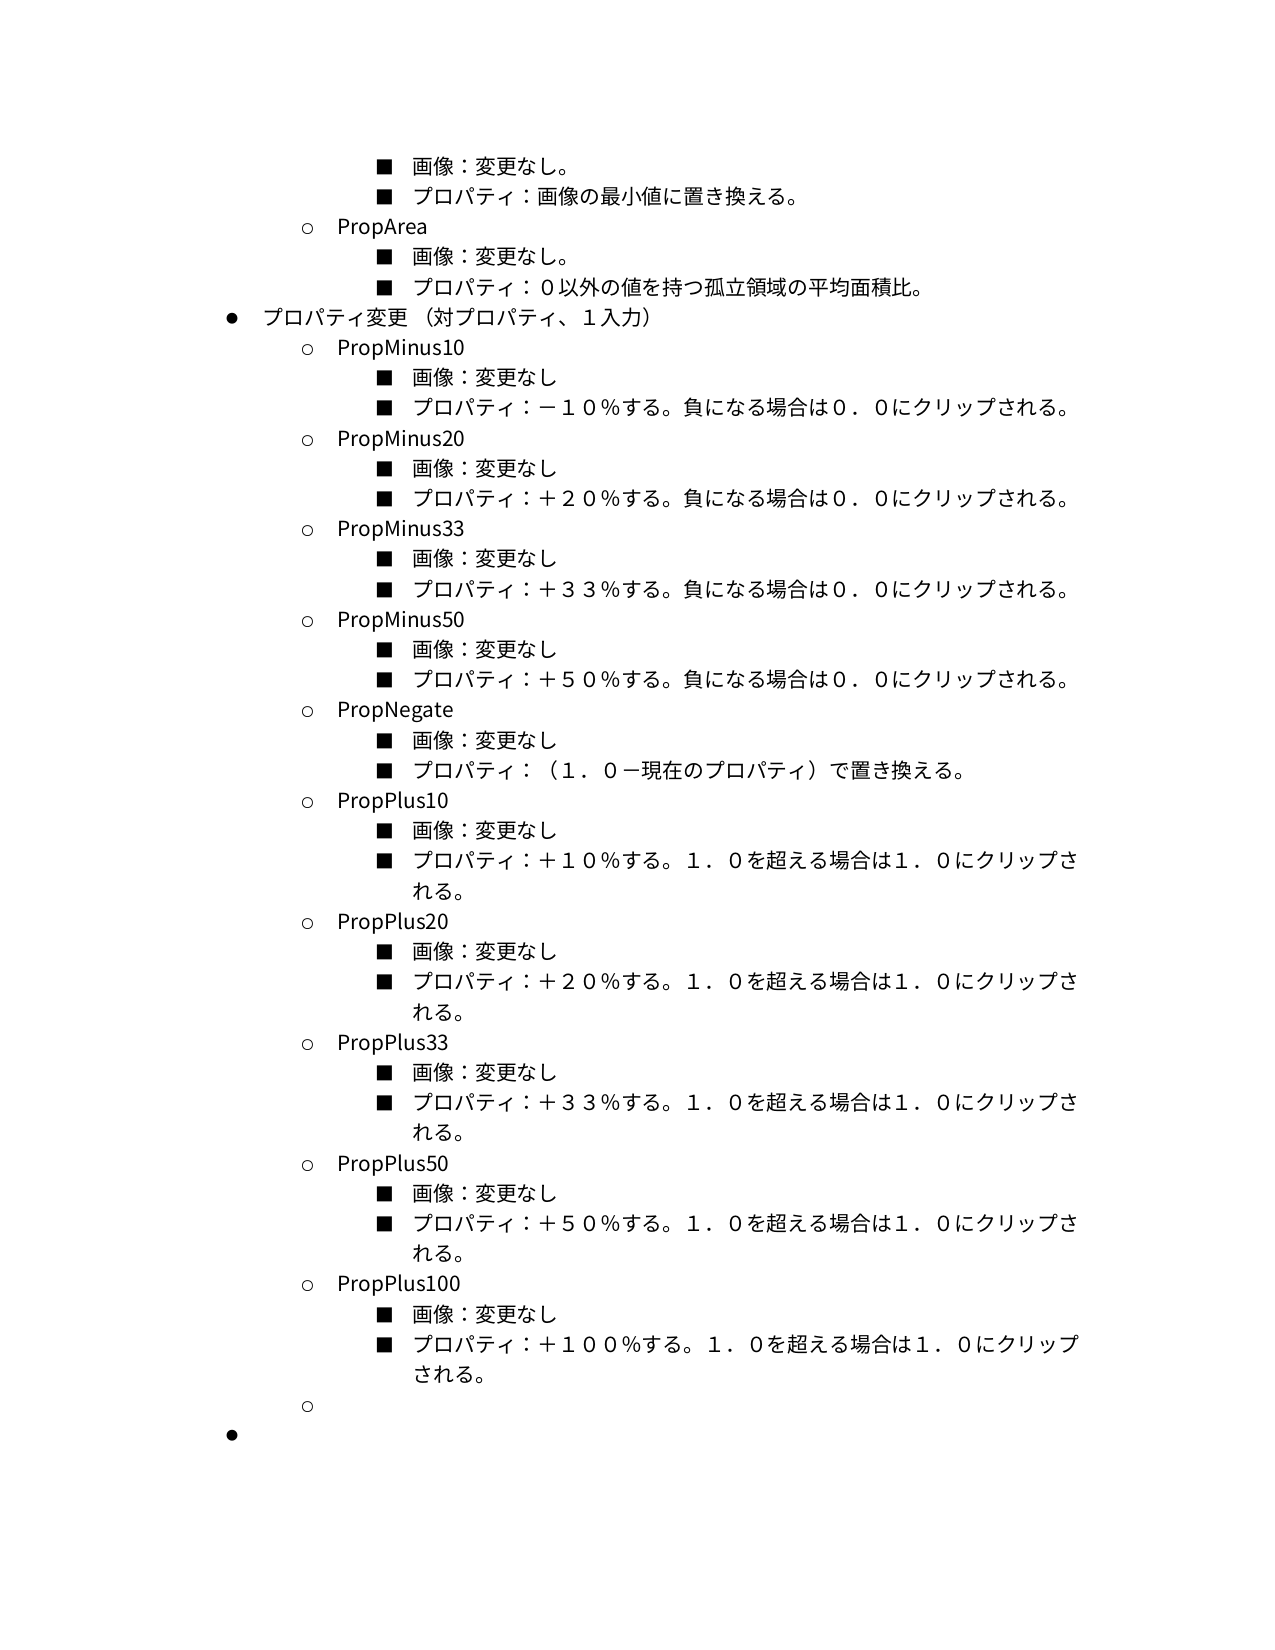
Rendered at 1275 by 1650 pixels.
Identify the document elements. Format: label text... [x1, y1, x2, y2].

list 画像：変更なし。 [375, 150, 1087, 180]
list 画像：変更なし [375, 633, 1087, 663]
list プロパティ変更 （対プロパティ、１入力） [225, 301, 1087, 331]
list PropMinus33 [300, 512, 1087, 543]
list 画像：変更なし [375, 543, 1087, 573]
list PropPlus33 [300, 1026, 1087, 1056]
list 画像：変更なし [375, 935, 1087, 966]
list 画像：変更なし。 [375, 241, 1087, 271]
list プロパティ：＋２０％する。１．０を超える場合は１．０にクリップされる。 [375, 966, 1087, 1026]
list プロパティ：０以外の値を持つ孤立領域の平均面積比。 [375, 271, 1087, 301]
list PropArea [300, 210, 1087, 241]
list プロパティ：＋５０％する。１．０を超える場合は１．０にクリップされる。 [375, 1207, 1087, 1268]
list PropMinus20 [300, 422, 1087, 452]
list 画像：変更なし [375, 724, 1087, 754]
list PropPlus100 [300, 1268, 1087, 1298]
list PropMinus10 [300, 331, 1087, 361]
list 画像：変更なし [375, 361, 1087, 392]
list PropNegate [300, 694, 1087, 724]
list 画像：変更なし [375, 1056, 1087, 1086]
list プロパティ：＋１００％する。１．０を超える場合は１．０にクリップされる。 [375, 1328, 1087, 1388]
list PropPlus50 [300, 1147, 1087, 1177]
list 画像：変更なし [375, 814, 1087, 845]
list プロパティ：＋５０％する。負になる場合は０．０にクリップされる。 [375, 663, 1087, 694]
list 画像：変更なし [375, 1177, 1087, 1207]
list PropPlus20 [300, 905, 1087, 935]
list プロパティ：＋３３％する。負になる場合は０．０にクリップされる。 [375, 573, 1087, 603]
list プロパティ：＋３３％する。１．０を超える場合は１．０にクリップされる。 [375, 1086, 1087, 1147]
list PropPlus10 [300, 784, 1087, 814]
list プロパティ：＋２０％する。負になる場合は０．０にクリップされる。 [375, 482, 1087, 512]
list プロパティ：画像の最小値に置き換える。 [375, 180, 1087, 210]
list 画像：変更なし [375, 1298, 1087, 1328]
list プロパティ：＋１０％する。１．０を超える場合は１．０にクリップされる。 [375, 845, 1087, 905]
list プロパティ：－１０％する。負になる場合は０．０にクリップされる。 [375, 392, 1087, 422]
list 画像：変更なし [375, 452, 1087, 482]
list プロパティ：（１．０－現在のプロパティ）で置き換える。 [375, 754, 1087, 784]
list PropMinus50 [300, 603, 1087, 633]
